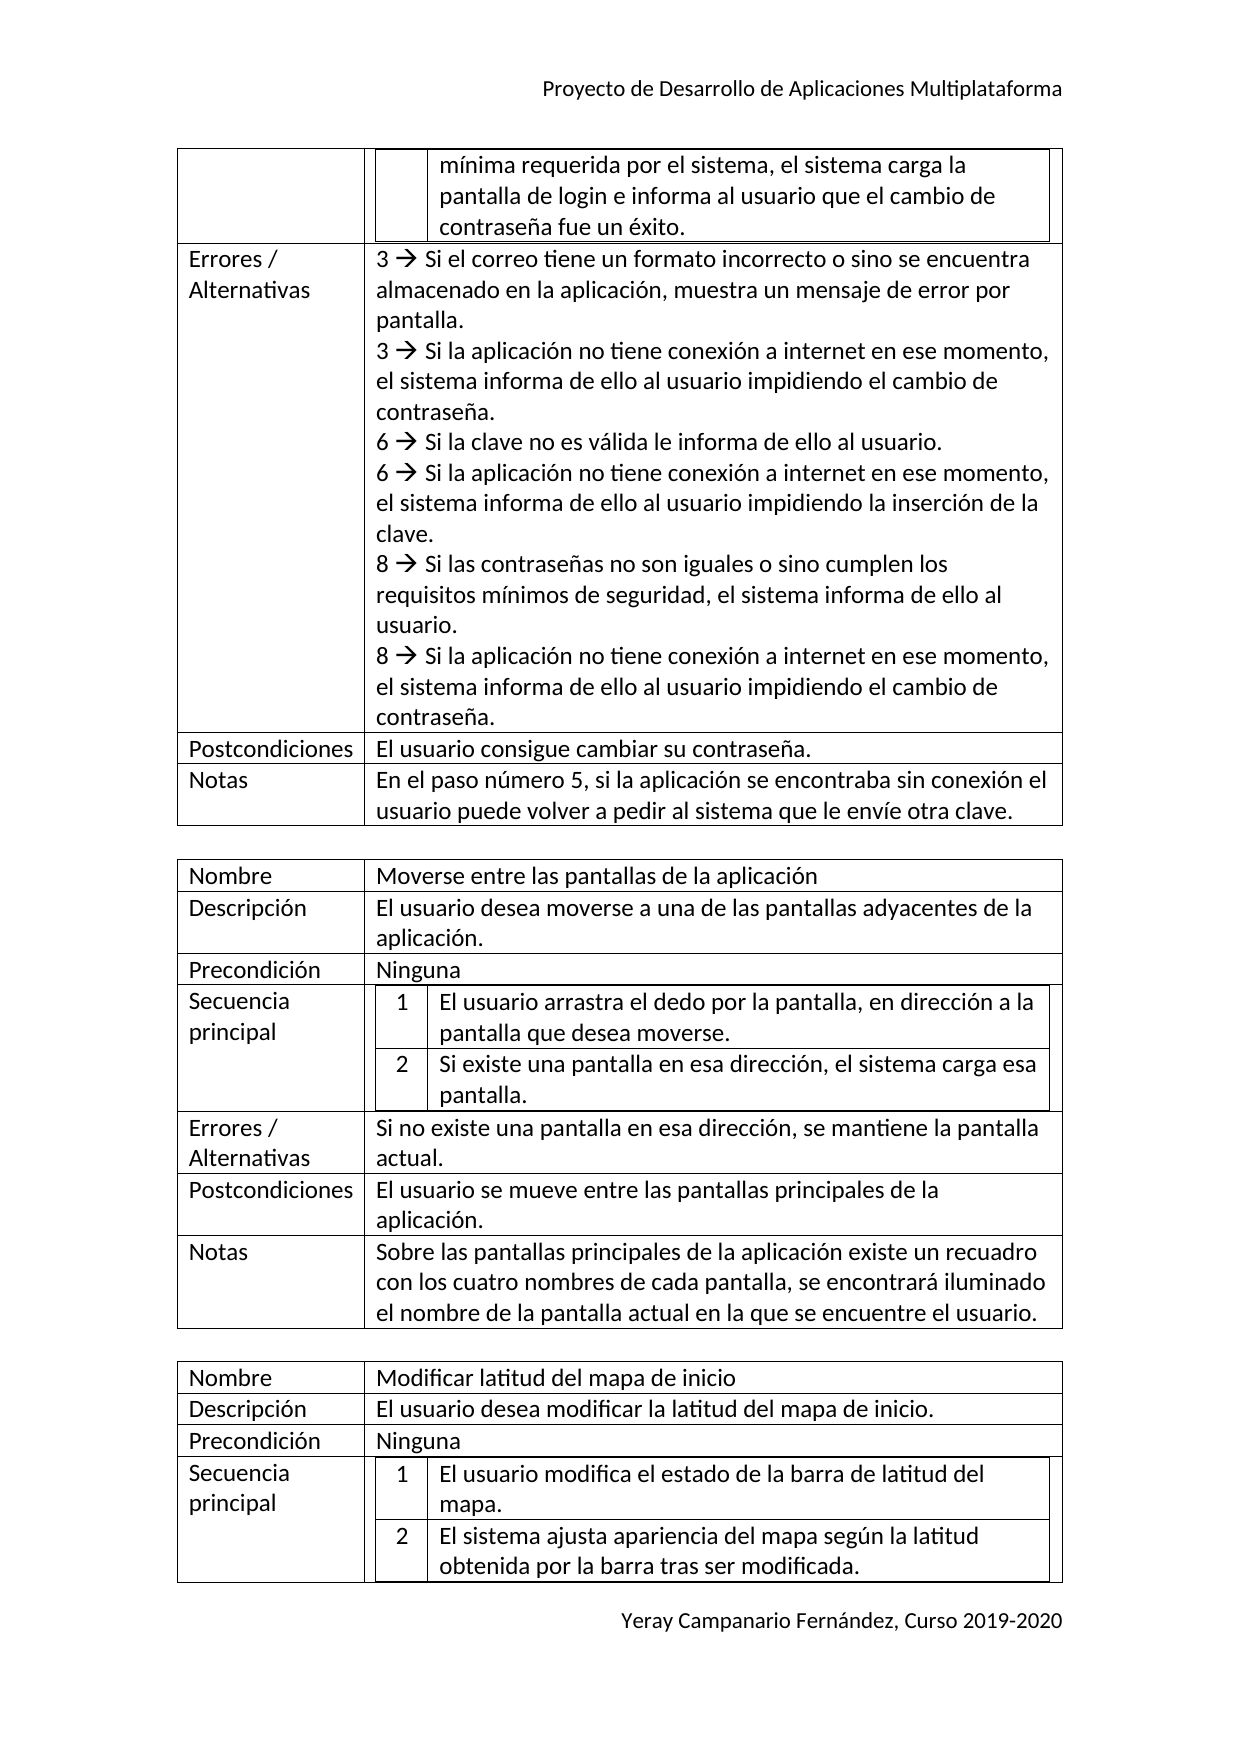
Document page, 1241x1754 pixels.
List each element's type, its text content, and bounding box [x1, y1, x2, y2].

table_header Nombre [178, 1362, 364, 1393]
table_header Modificar latitud del mapa de inicio [365, 1362, 1062, 1393]
table_cell Si no existe una pantalla en esa dirección, se mantiene la pantalla actual. [365, 1112, 1062, 1173]
table_cell El usuario se mueve entre las pantallas principales de la aplicación. [365, 1174, 1062, 1235]
table_cell Notas [178, 764, 364, 825]
table_cell Ninguna [365, 954, 1062, 984]
table_cell 2 [376, 1049, 427, 1109]
table_cell Precondición [178, 954, 364, 984]
table_header El usuario arrastra el dedo por la pantalla, en dirección a la pantalla que desea moverse. [428, 986, 1049, 1047]
table_cell Descripción [178, 892, 364, 953]
table_cell Errores / Alternativas [178, 244, 364, 732]
table_cell [365, 1457, 375, 1582]
table_cell [376, 150, 427, 241]
table_cell El usuario desea modificar la latitud del mapa de inicio. [365, 1394, 1062, 1424]
table_cell [365, 149, 375, 242]
table_cell Precondición [178, 1425, 364, 1456]
table_cell [1050, 985, 1062, 1111]
table_cell El sistema ajusta apariencia del mapa según la latitud obtenida por la barra tras ser modificada. [428, 1520, 1049, 1581]
table_cell Postcondiciones [178, 733, 364, 763]
table_header El usuario modifica el estado de la barra de latitud del mapa. [428, 1458, 1049, 1519]
table_cell Descripción [178, 1394, 364, 1424]
table_cell Ninguna [365, 1425, 1062, 1456]
table_header Nombre [178, 860, 364, 891]
table_header Moverse entre las pantallas de la aplicación [365, 860, 1062, 891]
table_cell Notas [178, 1236, 364, 1327]
table_cell Secuencia principal [178, 985, 364, 1111]
table_cell mínima requerida por el sistema, el sistema carga la pantalla de login e informa al usuario que el cambio de contraseña fue un éxito. [428, 150, 1049, 241]
table_cell Secuencia principal [178, 1457, 364, 1582]
table_cell 2 [376, 1520, 427, 1581]
table_cell 3  Si el correo tiene un formato incorrecto o sino se encuentra almacenado en la aplicación, muestra un mensaje de error por pantalla. 3  Si la aplicación no tiene conexión a internet en ese momento, el sistema informa de ello al usuario impidiendo el cambio de contraseña. 6  Si la clave no es válida le informa de ello al usuario. 6  Si la aplicación no tiene conexión a internet en ese momento, el sistema informa de ello al usuario impidiendo la inserción de la clave. 8  Si las contraseñas no son iguales o sino cumplen los requisitos mínimos de seguridad, el sistema informa de ello al usuario. 8  Si la aplicación no tiene conexión a internet en ese momento, el sistema informa de ello al usuario impidiendo el cambio de contraseña. [365, 244, 1062, 732]
table_cell [1050, 1457, 1062, 1582]
table_cell Errores / Alternativas [178, 1112, 364, 1173]
table_cell Sobre las pantallas principales de la aplicación existe un recuadro con los cuatro nombres de cada pantalla, se encontrará iluminado el nombre de la pantalla actual en la que se encuentre el usuario. [365, 1236, 1062, 1327]
table_header 1 [376, 986, 427, 1047]
table_cell En el paso número 5, si la aplicación se encontraba sin conexión el usuario puede volver a pedir al sistema que le envíe otra clave. [365, 764, 1062, 825]
table_cell El usuario consigue cambiar su contraseña. [365, 733, 1062, 763]
table_cell [365, 985, 375, 1111]
table_header 1 [376, 1458, 427, 1519]
table_cell Postcondiciones [178, 1174, 364, 1235]
table_cell El usuario desea moverse a una de las pantallas adyacentes de la aplicación. [365, 892, 1062, 953]
table_cell Si existe una pantalla en esa dirección, el sistema carga esa pantalla. [428, 1049, 1049, 1109]
table_cell [178, 149, 364, 242]
table_cell [1050, 149, 1062, 242]
